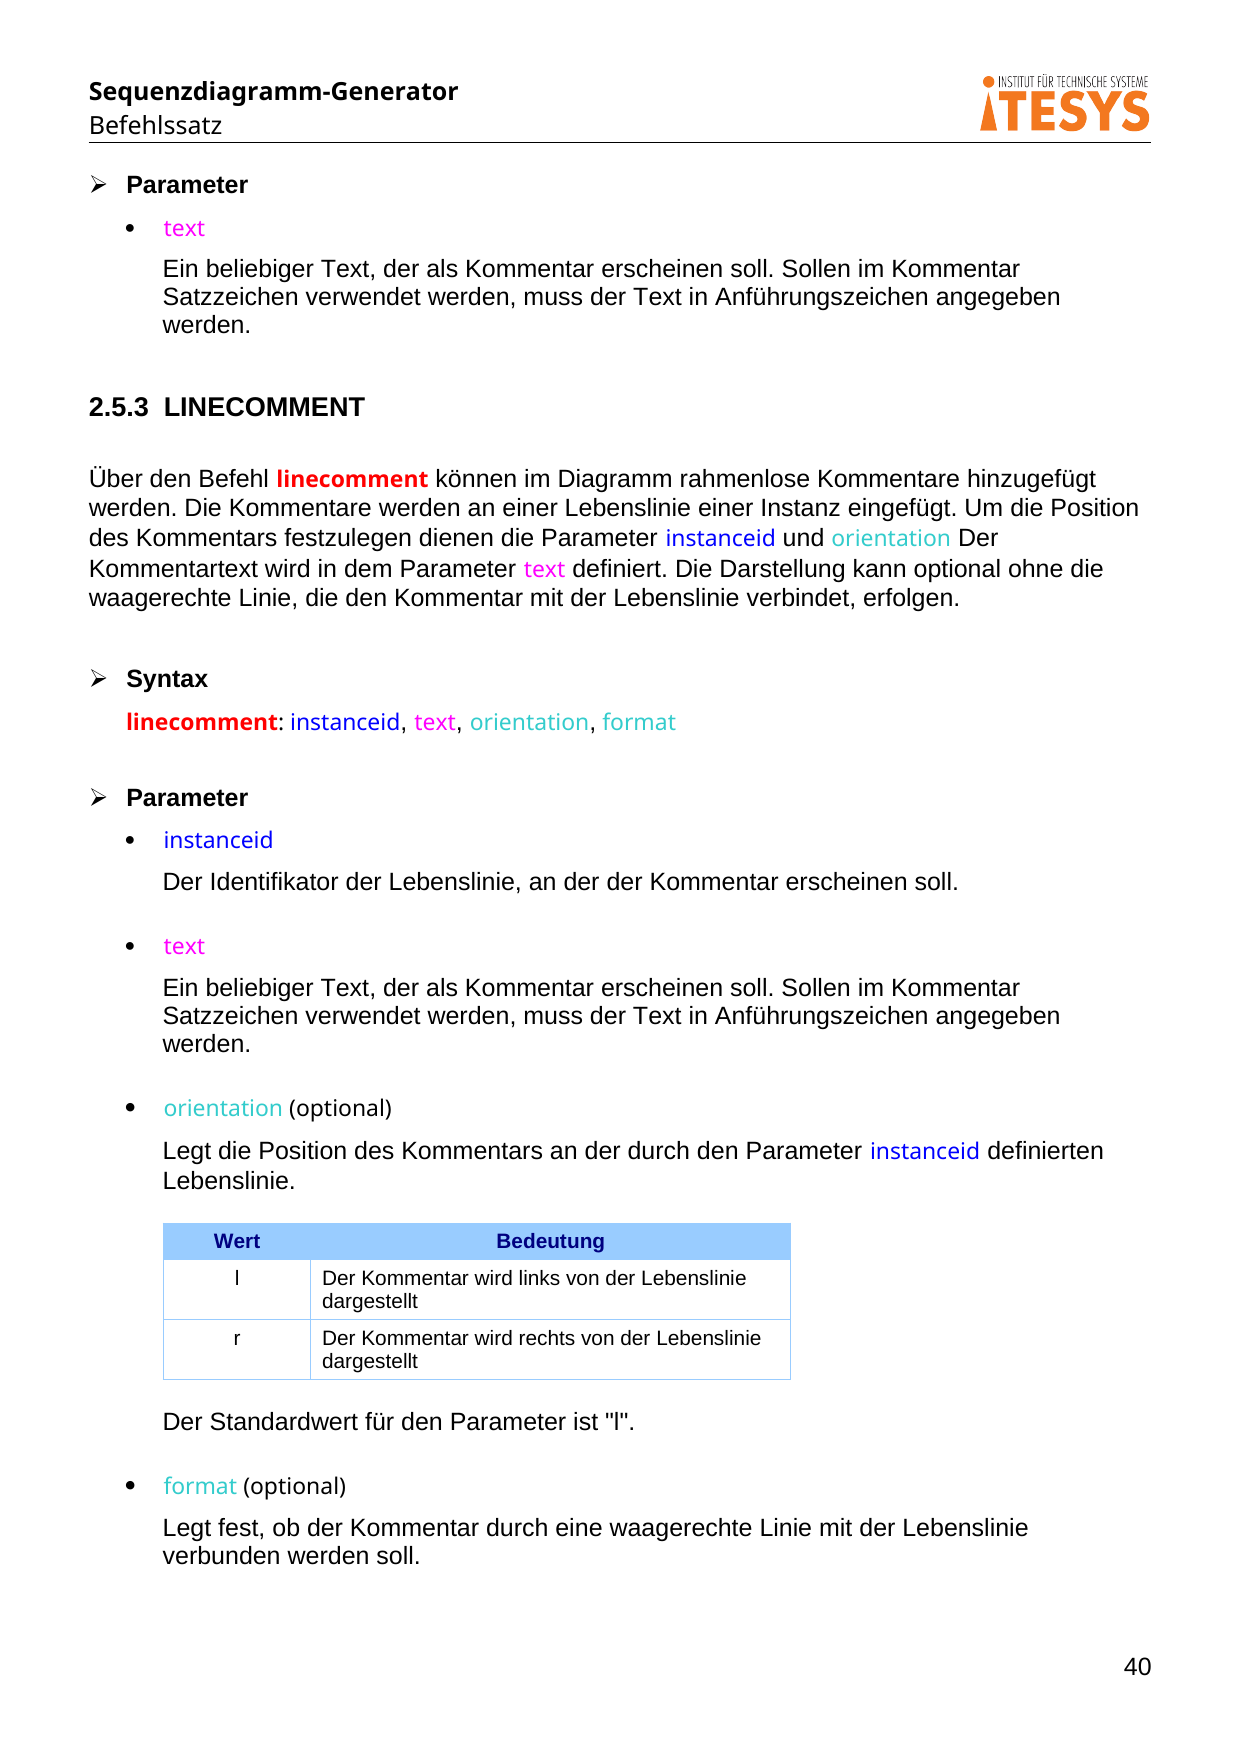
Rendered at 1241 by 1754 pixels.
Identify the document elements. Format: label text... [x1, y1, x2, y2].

table_header Wert [164, 1224, 310, 1259]
table_cell Der Kommentar wird rechts von der Lebenslinie dargestellt [311, 1320, 790, 1379]
picture [979, 73, 1151, 132]
text Über den Befehl linecomment können im Diagramm rahmenlose Kommentare hinzugefügt werden. Die Kommentare werden an einer Lebenslinie einer Instanz eingefügt. Um die Position des Kommentars festzulegen dienen die Parameter instanceid und orientation Der Kommentartext wird in dem Parameter text definiert. Die Darstellung kann optional ohne die waagerechte Linie, die den Kommentar mit der Lebenslinie verbindet, erfolgen. [88, 463, 1152, 612]
list format (optional) [126, 1470, 1152, 1501]
list instanceid [126, 824, 1152, 855]
text Legt fest, ob der Kommentar durch eine waagerechte Linie mit der Lebenslinie verbunden werden soll. [162, 1514, 1152, 1570]
list orientation (optional) [126, 1092, 1152, 1123]
list text [126, 930, 1152, 961]
text Der Identifikator der Lebenslinie, an der der Kommentar erscheinen soll. [162, 868, 1152, 896]
table_cell Der Kommentar wird links von der Lebenslinie dargestellt [311, 1260, 790, 1319]
list Parameter [88, 171, 1152, 199]
table_header Bedeutung [311, 1224, 790, 1259]
subtitle LINECOMMENT [88, 392, 1152, 422]
text Der Standardwert für den Parameter ist "l". [162, 1408, 1152, 1436]
list Parameter [88, 783, 1152, 812]
table_cell l [164, 1260, 310, 1319]
text Ein beliebiger Text, der als Kommentar erscheinen soll. Sollen im Kommentar Satzzeichen verwendet werden, muss der Text in Anführungszeichen angegeben werden. [162, 974, 1152, 1057]
list text [126, 211, 1152, 243]
list Syntax [88, 665, 1152, 693]
text linecomment: instanceid, text, orientation, format [88, 706, 1152, 737]
text Ein beliebiger Text, der als Kommentar erscheinen soll. Sollen im Kommentar Satzzeichen verwendet werden, muss der Text in Anführungszeichen angegeben werden. [162, 255, 1152, 339]
table_cell r [164, 1320, 310, 1379]
text Legt die Position des Kommentars an der durch den Parameter instanceid definierten Lebenslinie. [162, 1135, 1152, 1194]
